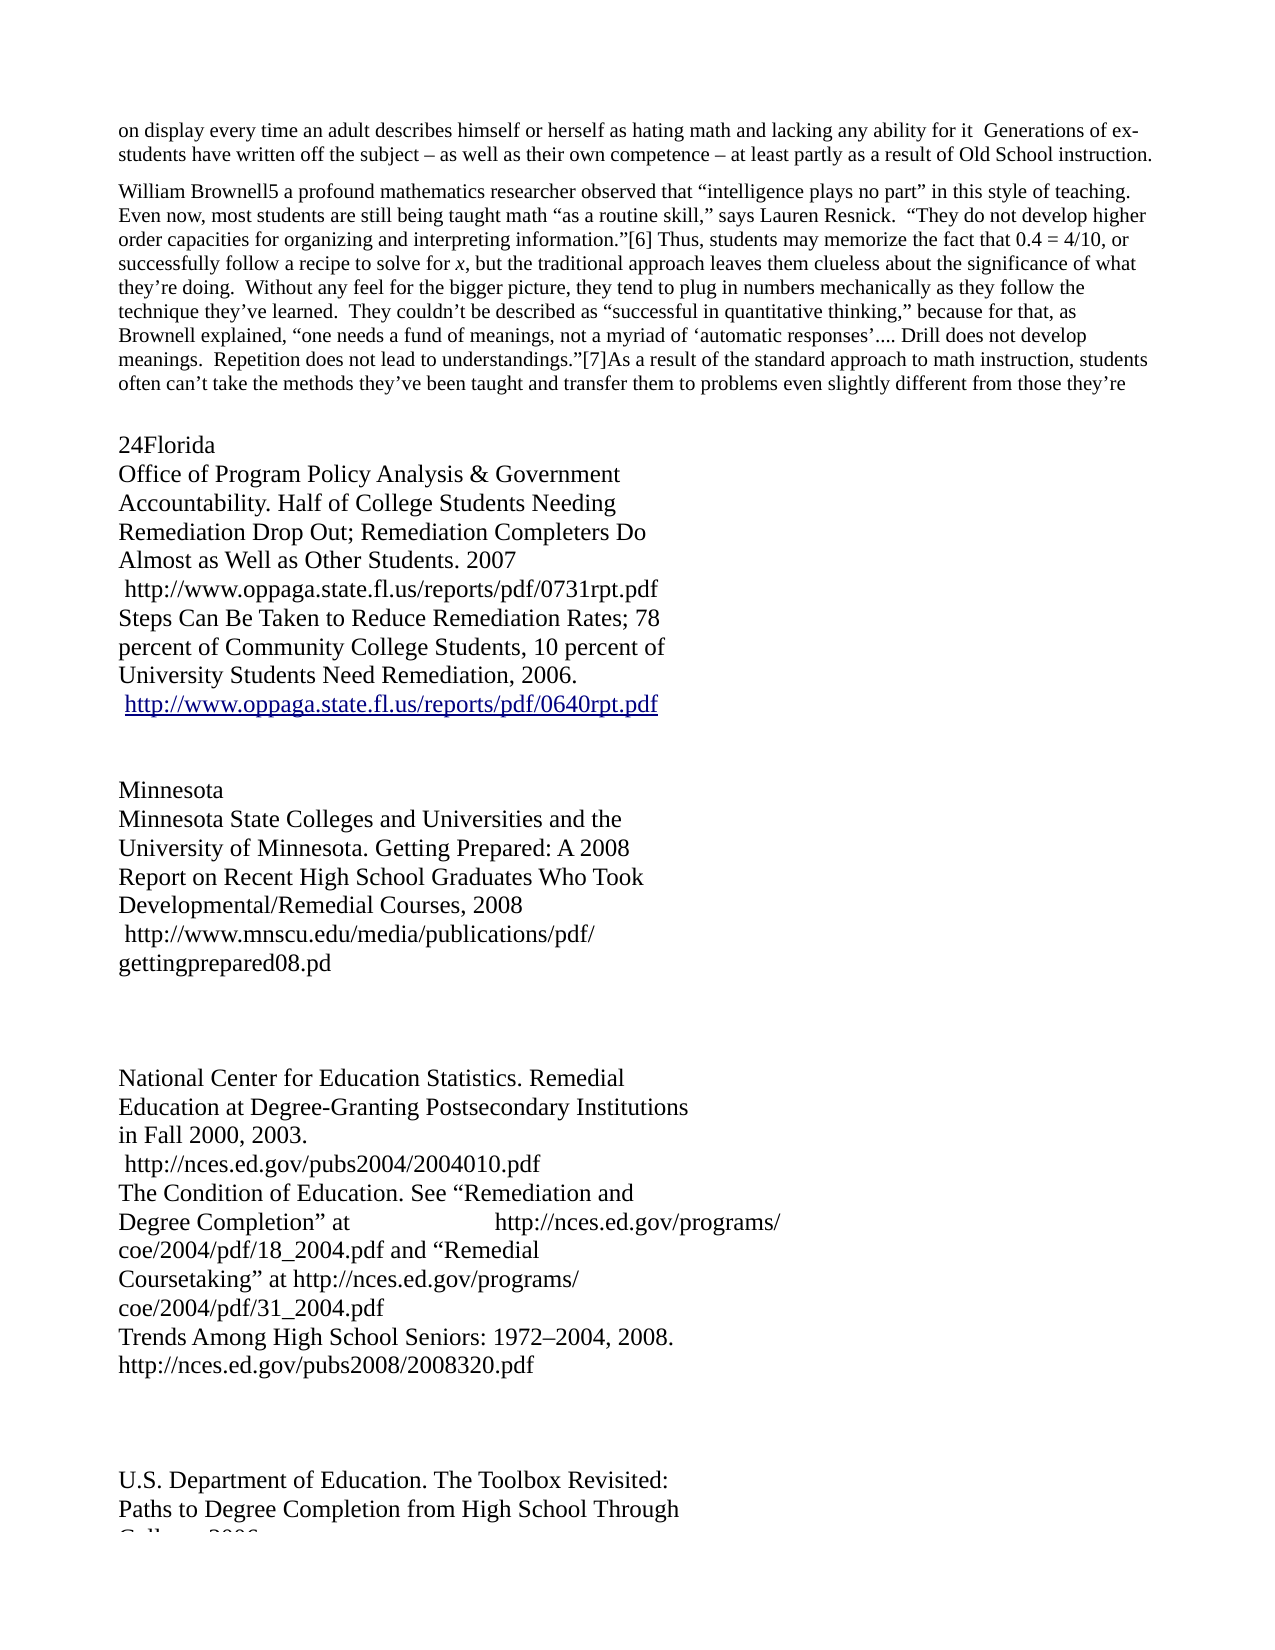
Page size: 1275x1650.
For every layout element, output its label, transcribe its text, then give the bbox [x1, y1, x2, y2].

text on display every time an adult describes himself or herself as hating math and lacking any ability for it Generations of ex-students have written off the subject – as well as their own competence – at least partly as a result of Old School instruction. [118, 118, 1157, 166]
text William Brownell5 a profound mathematics researcher observed that “intelligence plays no part” in this style of teaching. Even now, most students are still being taught math “as a routine skill,” says Lauren Resnick. “They do not develop higher order capacities for organizing and interpreting information.”[6] Thus, students may memorize the fact that 0.4 = 4/10, or successfully follow a recipe to solve for x, but the traditional approach leaves them clueless about the significance of what they’re doing. Without any feel for the bigger picture, they tend to plug in numbers mechanically as they follow the technique they’ve learned. They couldn’t be described as “successful in quantitative thinking,” because for that, as Brownell explained, “one needs a fund of meanings, not a myriad of ‘automatic responses’.... Drill does not develop meanings. Repetition does not lead to understandings.”[7]As a result of the standard approach to math instruction, students often can’t take the methods they’ve been taught and transfer them to problems even slightly different from those they’re [118, 179, 1157, 395]
